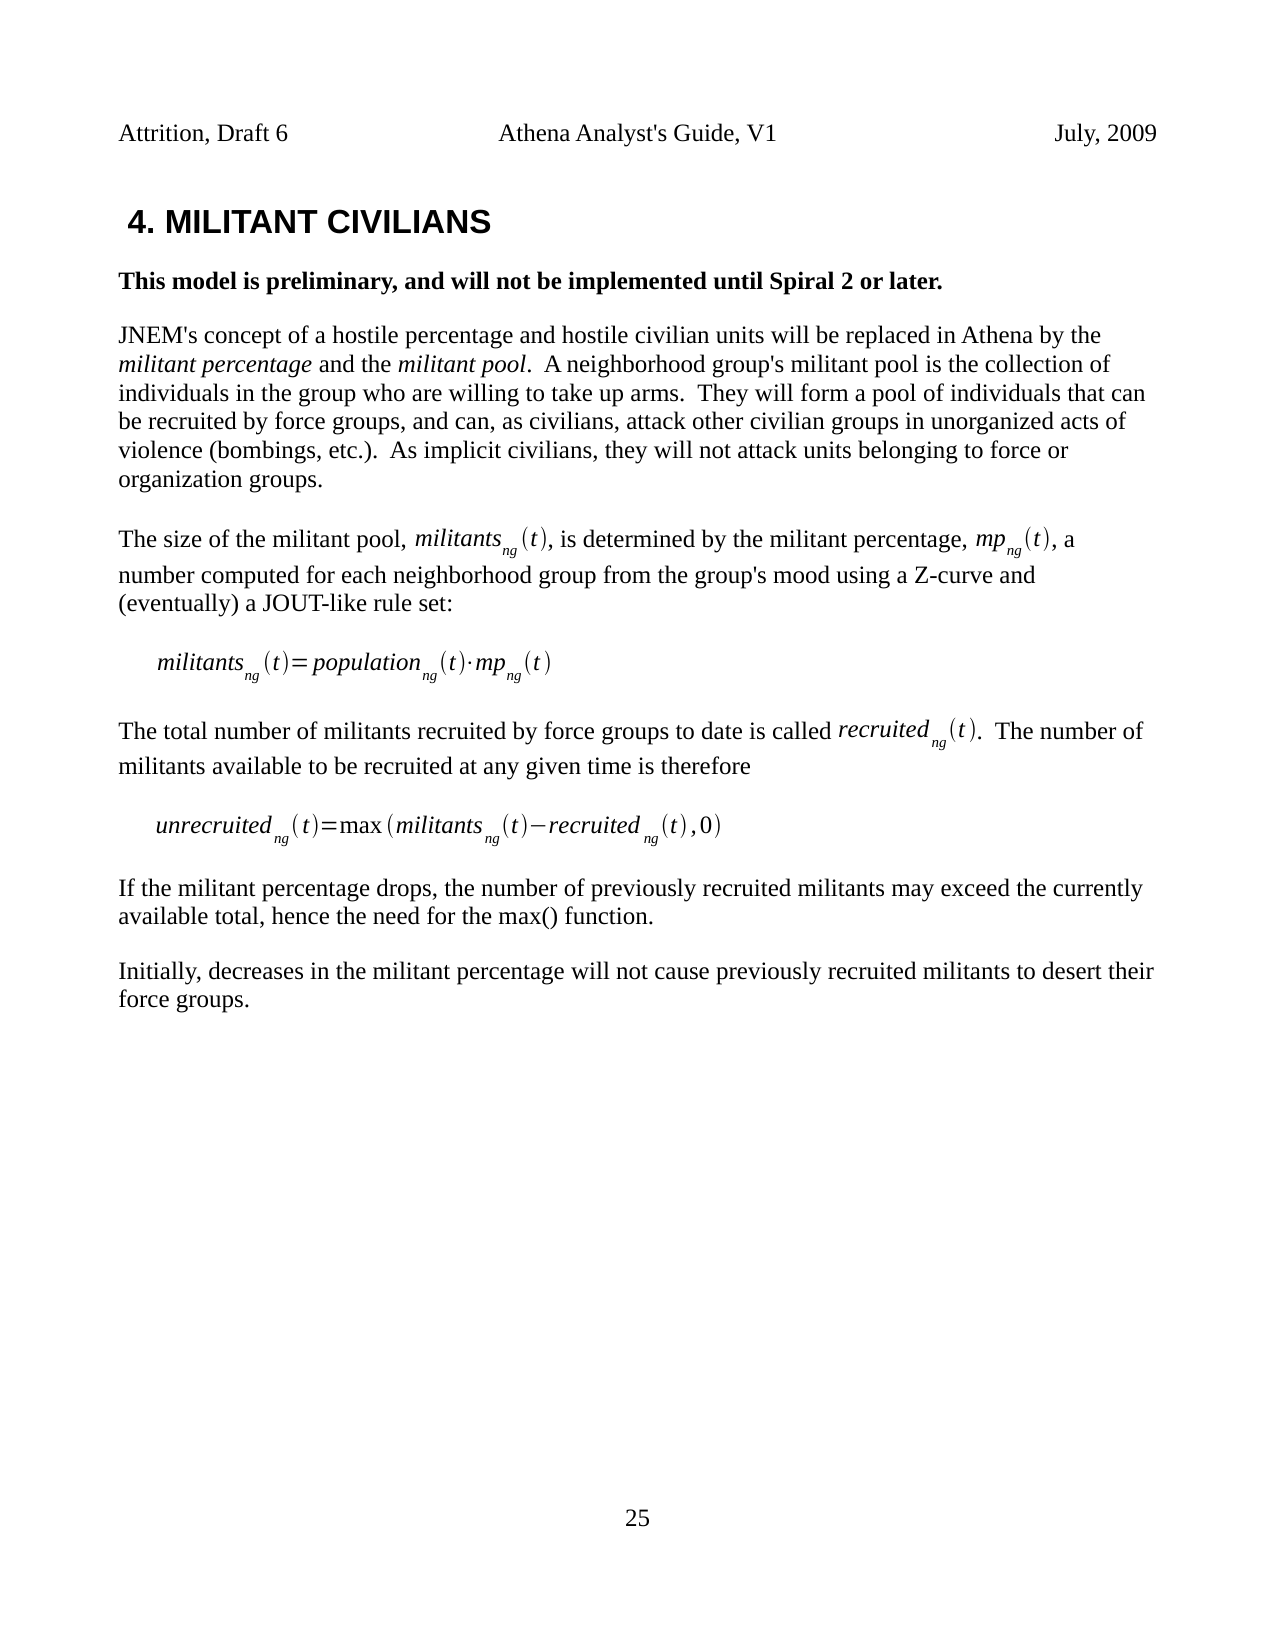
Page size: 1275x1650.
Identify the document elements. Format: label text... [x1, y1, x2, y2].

text If the militant percentage drops, the number of previously recruited militants may exceed the currently available total, hence the need for the max() function. [118, 873, 1157, 930]
text This model is preliminary, and will not be implemented until Spiral 2 or later. [118, 266, 1157, 294]
text The total number of militants recruited by force groups to date is called . The number of militants available to be recruited at any given time is therefore [118, 710, 1157, 780]
text JNEM's concept of a hostile percentage and hostile civilian units will be replaced in Athena by the militant percentage and the militant pool. A neighborhood group's militant pool is the collection of individuals in the group who are willing to take up arms. They will form a pool of individuals that can be recruited by force groups, and can, as civilians, attack other civilian groups in unorganized acts of violence (bombings, etc.). As implicit civilians, they will not attack units belonging to force or organization groups. [118, 320, 1157, 493]
subtitle Militant Civilians [118, 202, 1157, 240]
text The size of the militant pool, , is determined by the militant percentage, , a number computed for each neighborhood group from the group's mood using a Z-curve and (eventually) a JOUT-like rule set: [118, 518, 1157, 617]
text Initially, decreases in the militant percentage will not cause previously recruited militants to desert their force groups. [118, 956, 1157, 1013]
